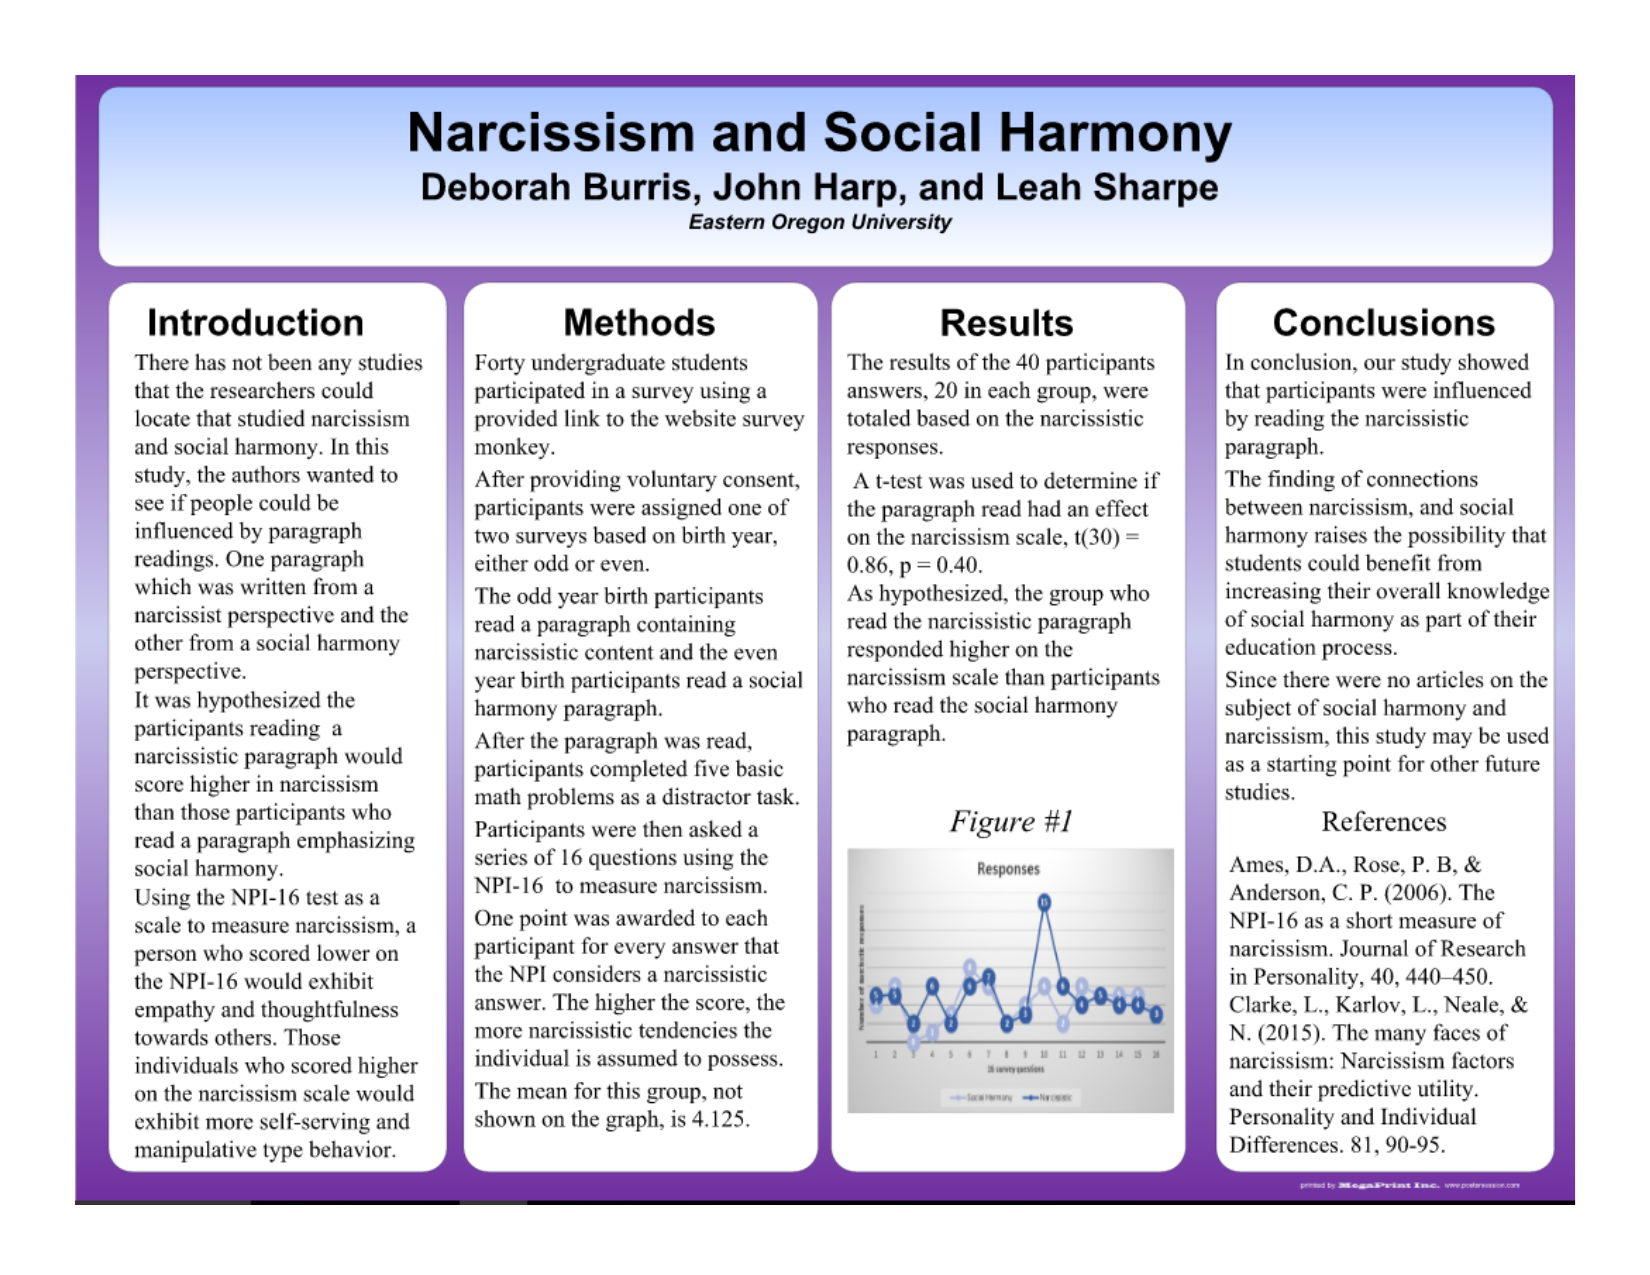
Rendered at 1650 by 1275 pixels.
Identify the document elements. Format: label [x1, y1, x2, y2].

picture [75, 75, 1575, 1205]
